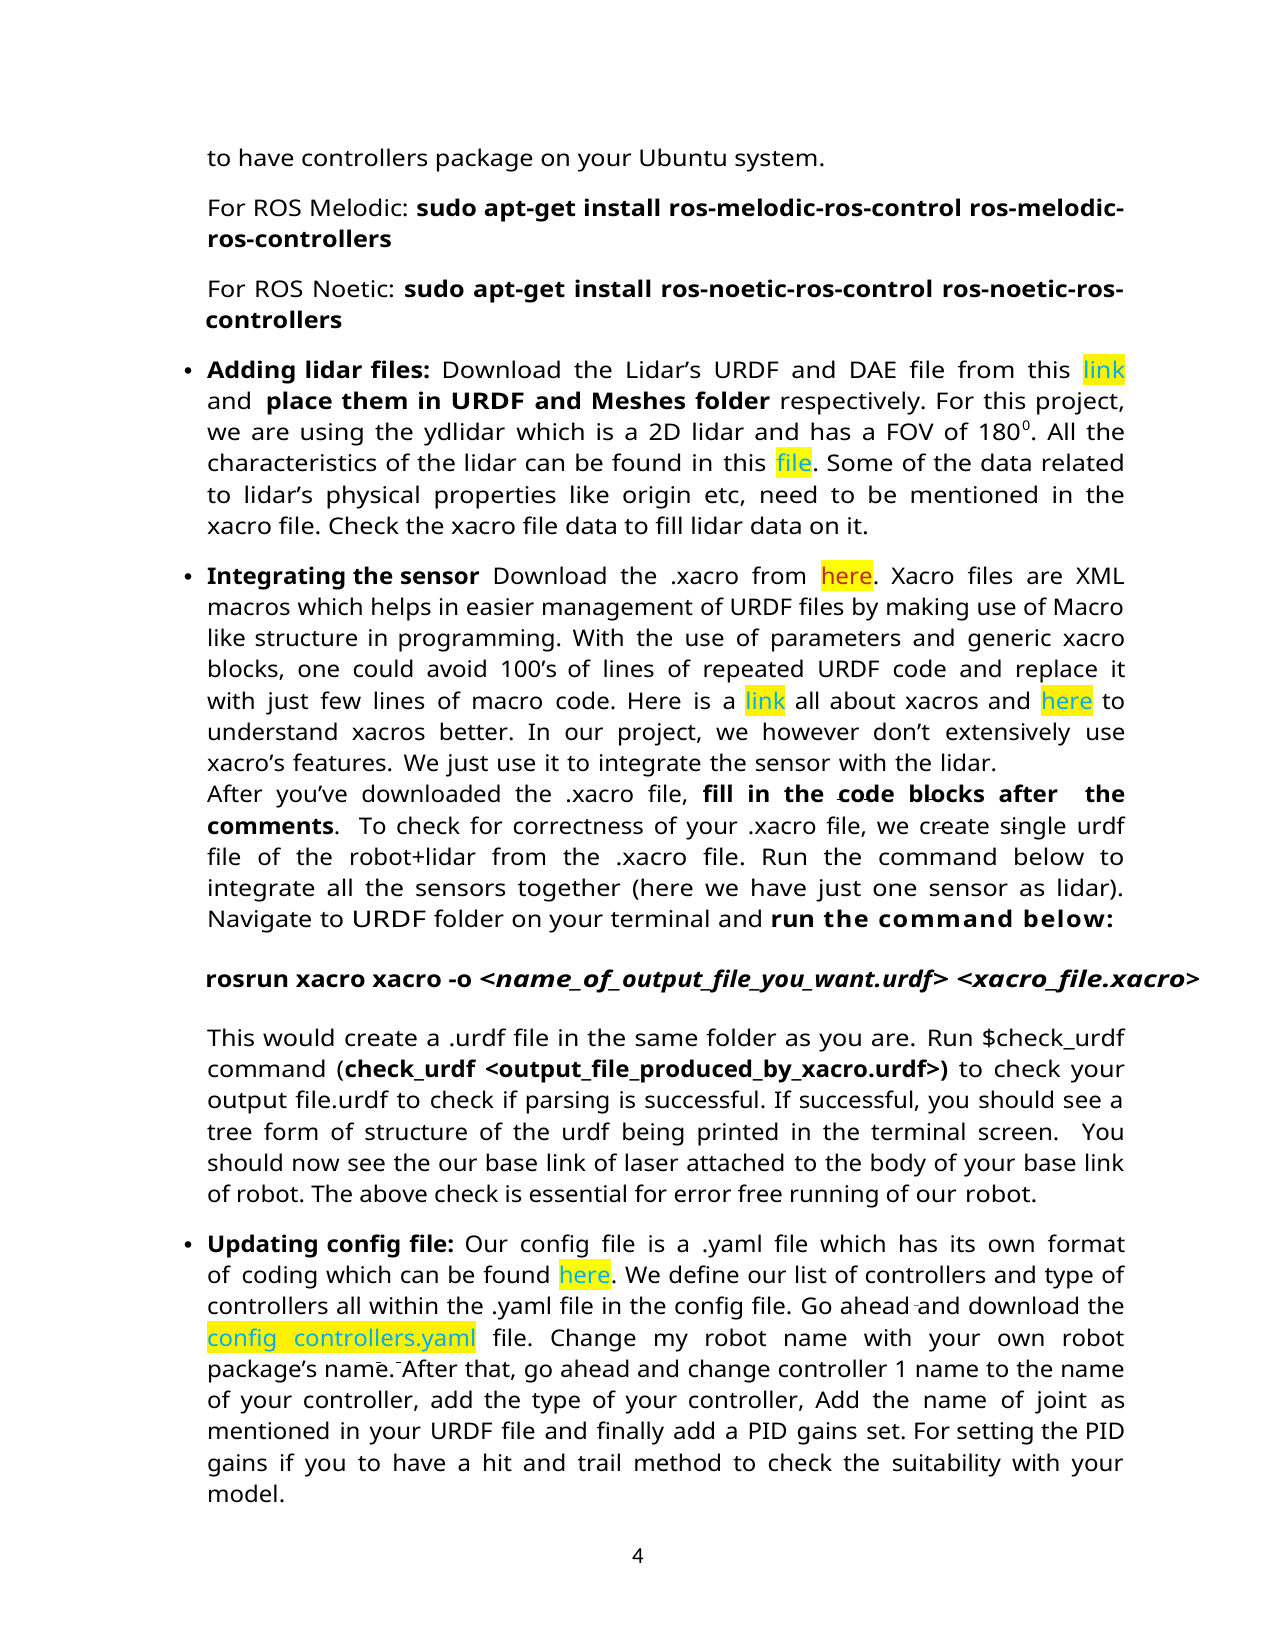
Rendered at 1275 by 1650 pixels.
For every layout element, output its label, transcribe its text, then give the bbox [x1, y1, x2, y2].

list For ROS Melodic: sudo apt-get install ros-melodic-ros-control ros-melodic-ros-controllers [184, 191, 1125, 254]
text rosrun xacro xacro -o <name_of_output_file_you_want.urdf> <xacro_file.xacro> [205, 963, 1266, 994]
list to have controllers package on your Ubuntu system. [184, 142, 1125, 173]
list Adding lidar files: Download the Lidar’s URDF and DAE file from this link and place them in URDF and Meshes folder respectively. For this project, we are using the ydlidar which is a 2D lidar and has a FOV of 1800. All the characteristics of the lidar can be found in this file. Some of the data related to lidar’s physical properties like origin etc, need to be mentioned in the xacro file. Check the xacro file data to fill lidar data on it. [184, 353, 1125, 541]
text After you’ve downloaded the .xacro file, fill in the code blocks after the comments. To check for correctness of your .xacro file, we create single urdf file of the robot+lidar from the .xacro file. Run the command below to integrate all the sensors together (here we have just one sensor as lidar). Navigate to URDF folder on your terminal and run the command below: [207, 778, 1125, 934]
text This would create a .urdf file in the same folder as you are. Run $check_urdf command (check_urdf <output_file_produced_by_xacro.urdf>) to check your output file.urdf to check if parsing is successful. If successful, you should see a tree form of structure of the urdf being printed in the terminal screen. You should now see the our base link of laser attached to the body of your base link of robot. The above check is essential for error free running of our robot. [207, 1022, 1125, 1209]
list Integrating the sensor Download the .xacro from here. Xacro files are XML macros which helps in easier management of URDF files by making use of Macro like structure in programming. With the use of parameters and generic xacro blocks, one could avoid 100’s of lines of repeated URDF code and replace it with just few lines of macro code. Here is a link all about xacros and here to understand xacros better. In our project, we however don’t extensively use xacro’s features. We just use it to integrate the sensor with the lidar. [184, 559, 1125, 778]
list Updating config file: Our config file is a .yaml file which has its own format of coding which can be found here. We define our list of controllers and type of controllers all within the .yaml file in the config file. Go ahead and download the config controllers.yaml file. Change my robot name with your own robot package’s name. After that, go ahead and change controller 1 name to the name of your controller, add the type of your controller, Add the name of joint as mentioned in your URDF file and finally add a PID gains set. For setting the PID gains if you to have a hit and trail method to check the suitability with your model. [184, 1228, 1125, 1509]
list For ROS Noetic: sudo apt-get install ros-noetic-ros-control ros-noetic-ros-controllers [205, 272, 1125, 335]
